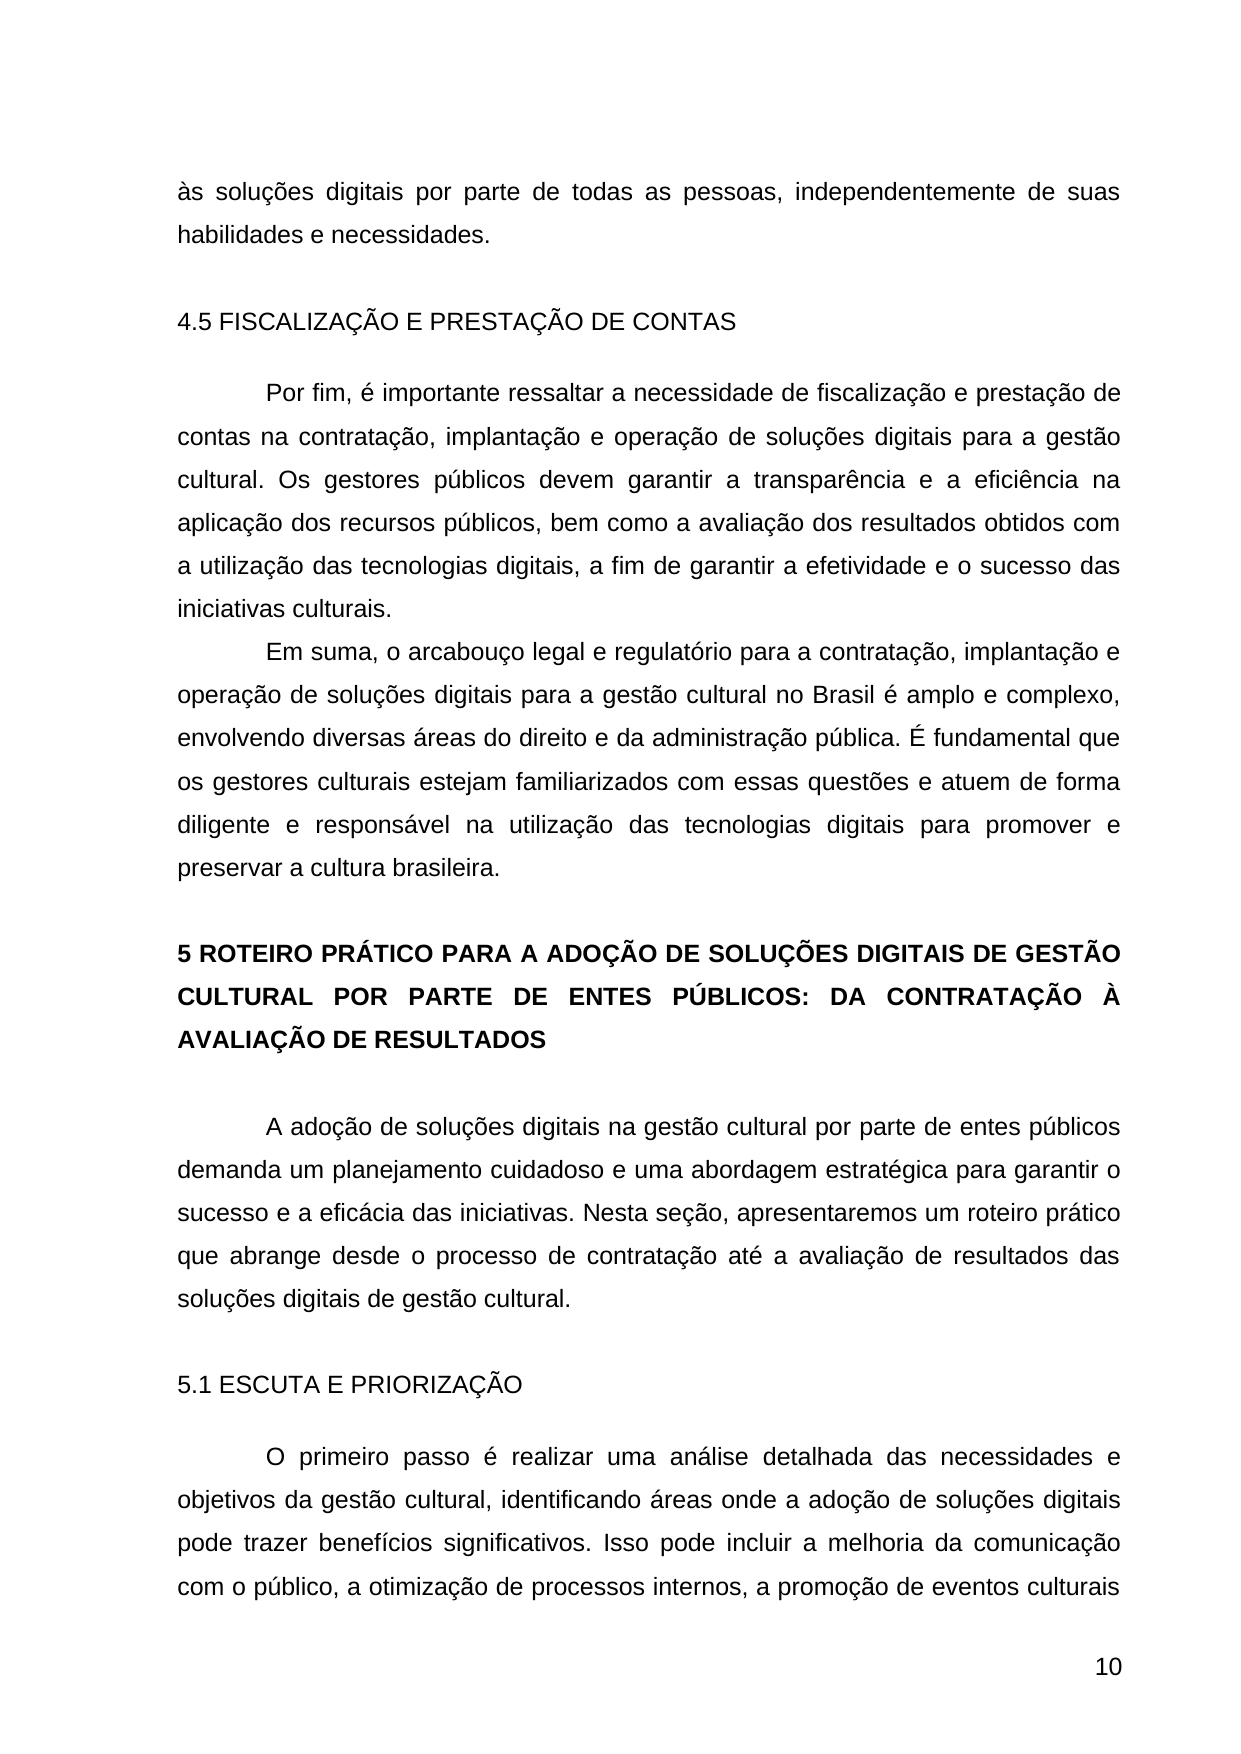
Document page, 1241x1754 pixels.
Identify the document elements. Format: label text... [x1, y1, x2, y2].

subtitle 5 ROTEIRO PRÁTICO PARA A ADOÇÃO DE SOLUÇÕES DIGITAIS DE GESTÃO CULTURAL POR PARTE DE ENTES PÚBLICOS: DA CONTRATAÇÃO À AVALIAÇÃO DE RESULTADOS [177, 939, 1122, 1054]
text Por fim, é importante ressaltar a necessidade de fiscalização e prestação de contas na contratação, implantação e operação de soluções digitais para a gestão cultural. Os gestores públicos devem garantir a transparência e a eficiência na aplicação dos recursos públicos, bem como a avaliação dos resultados obtidos com a utilização das tecnologias digitais, a fim de garantir a efetividade e o sucesso das iniciativas culturais. [177, 378, 1122, 623]
text A adoção de soluções digitais na gestão cultural por parte de entes públicos demanda um planejamento cuidadoso e uma abordagem estratégica para garantir o sucesso e a eficácia das iniciativas. Nesta seção, apresentaremos um roteiro prático que abrange desde o processo de contratação até a avaliação de resultados das soluções digitais de gestão cultural. [177, 1111, 1122, 1313]
text Em suma, o arcabouço legal e regulatório para a contratação, implantação e operação de soluções digitais para a gestão cultural no Brasil é amplo e complexo, envolvendo diversas áreas do direito e da administração pública. É fundamental que os gestores culturais estejam familiarizados com essas questões e atuem de forma diligente e responsável na utilização das tecnologias digitais para promover e preservar a cultura brasileira. [177, 637, 1122, 881]
subtitle 5.1 ESCUTA E PRIORIZAÇÃO [177, 1370, 1122, 1399]
text às soluções digitais por parte de todas as pessoas, independentemente de suas habilidades e necessidades. [177, 177, 1122, 249]
text O primeiro passo é realizar uma análise detalhada das necessidades e objetivos da gestão cultural, identificando áreas onde a adoção de soluções digitais pode trazer benefícios significativos. Isso pode incluir a melhoria da comunicação com o público, a otimização de processos internos, a promoção de eventos culturais [177, 1442, 1122, 1600]
subtitle 4.5 FISCALIZAÇÃO E PRESTAÇÃO DE CONTAS [177, 306, 1122, 335]
